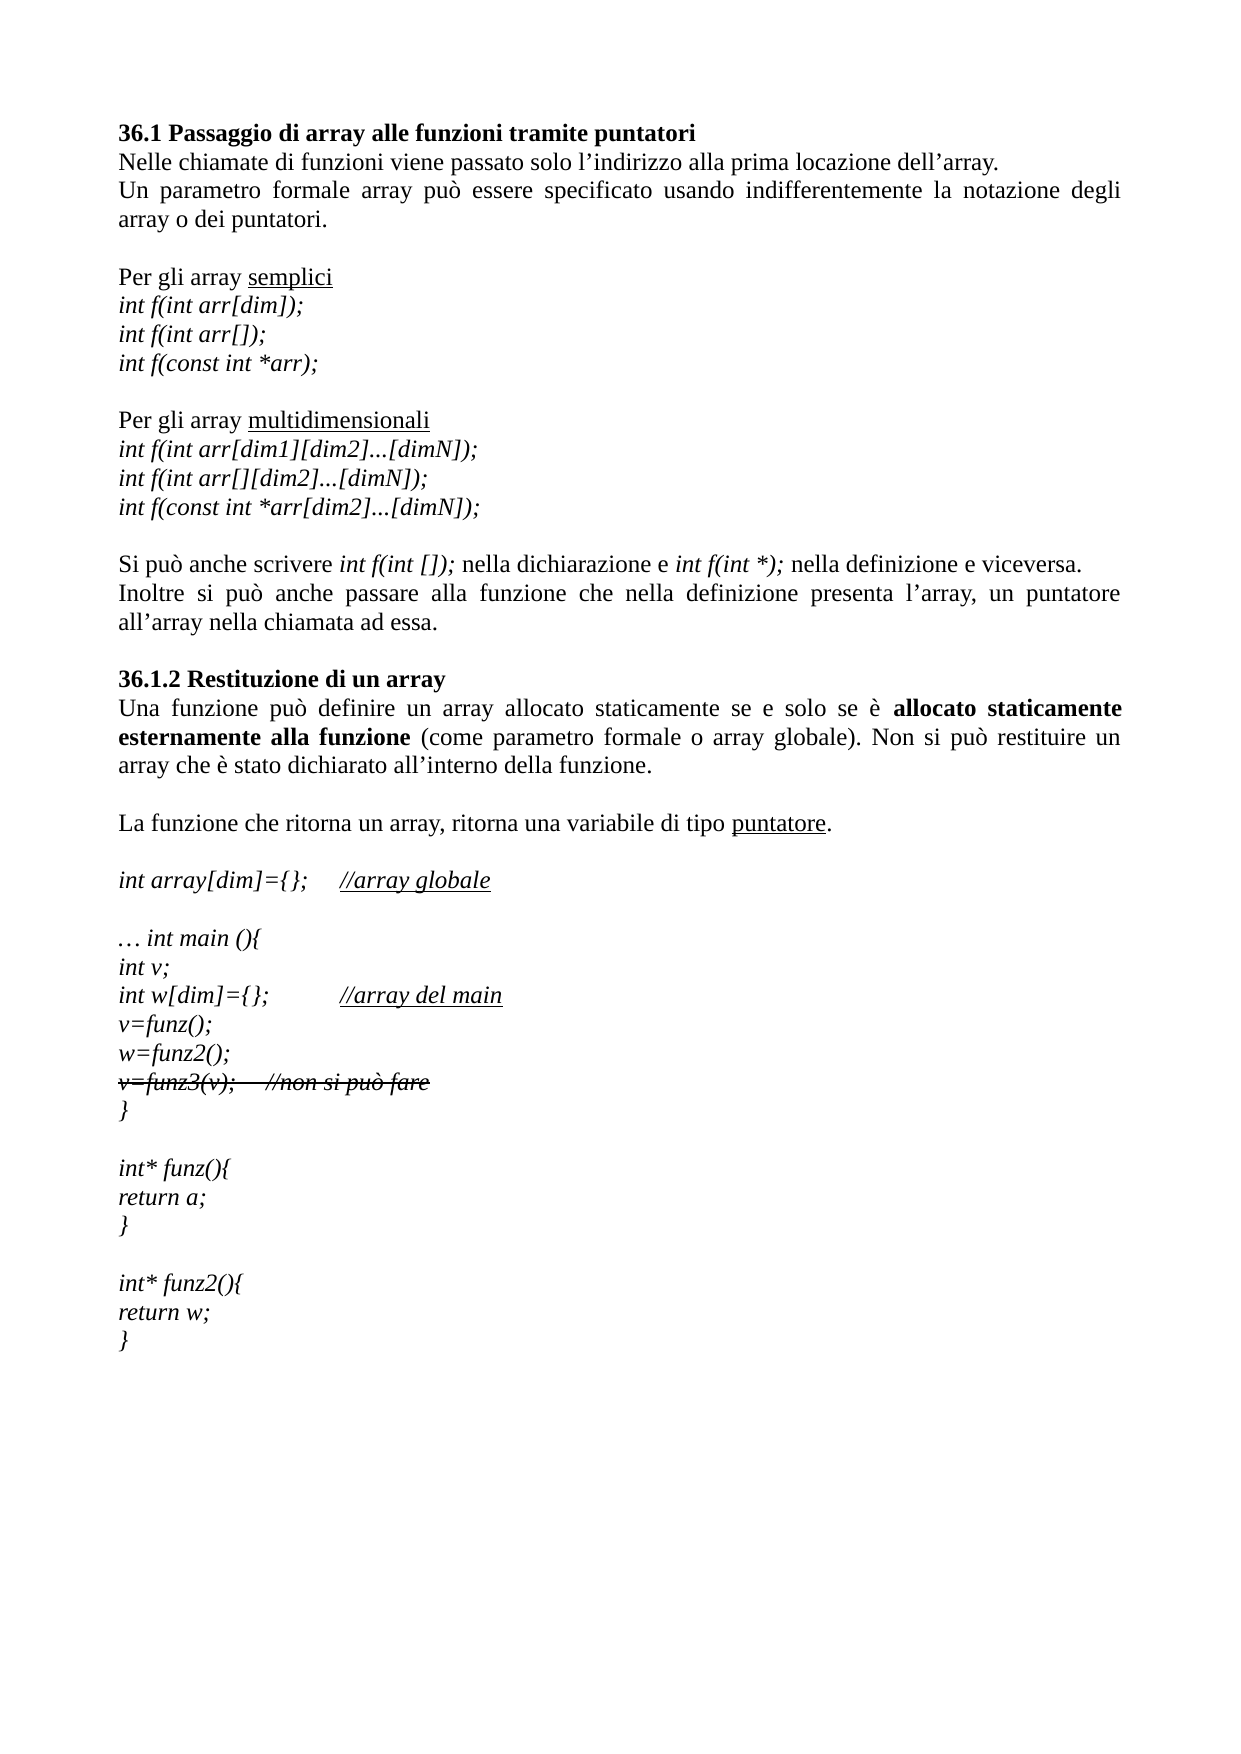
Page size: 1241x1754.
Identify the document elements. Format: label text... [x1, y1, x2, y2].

text Inoltre si può anche passare alla funzione che nella definizione presenta l’array, un puntatore all’array nella chiamata ad essa. [118, 578, 1122, 636]
text Una funzione può definire un array allocato staticamente se e solo se è allocato staticamente esternamente alla funzione (come parametro formale o array globale). Non si può restituire un array che è stato dichiarato all’interno della funzione. [118, 693, 1122, 779]
text w=funz2(); [118, 1038, 1122, 1067]
text 36.1 Passaggio di array alle funzioni tramite puntatori [118, 118, 1122, 147]
text Un parametro formale array può essere specificato usando indifferentemente la notazione degli array o dei puntatori. [118, 176, 1122, 233]
text int f(const int *arr); [118, 348, 1122, 377]
text La funzione che ritorna un array, ritorna una variabile di tipo puntatore. [118, 808, 1122, 837]
text Per gli array semplici [118, 262, 1122, 291]
text int w[dim]={}; //array del main [118, 981, 1122, 1009]
text … int main (){ [118, 923, 1122, 952]
text } [118, 1211, 1122, 1239]
text int f(int arr[dim]); [118, 291, 1122, 319]
text } [118, 1326, 1122, 1354]
text Per gli array multidimensionali [118, 406, 1122, 434]
text int array[dim]={}; //array globale [118, 866, 1122, 894]
text } [118, 1096, 1122, 1124]
text Si può anche scrivere int f(int []); nella dichiarazione e int f(int *); nella definizione e viceversa. [118, 549, 1122, 578]
text v=funz3(v); //non si può fare [118, 1067, 1122, 1096]
text return a; [118, 1182, 1122, 1211]
text int f(int arr[][dim2]...[dimN]); [118, 463, 1122, 492]
text 36.1.2 Restituzione di un array [118, 664, 1122, 693]
text int* funz2(){ [118, 1268, 1122, 1297]
text int* funz(){ [118, 1153, 1122, 1182]
text v=funz(); [118, 1009, 1122, 1038]
text int f(int arr[dim1][dim2]...[dimN]); [118, 434, 1122, 463]
text int v; [118, 952, 1122, 981]
text int f(int arr[]); [118, 319, 1122, 348]
text return w; [118, 1297, 1122, 1326]
text int f(const int *arr[dim2]...[dimN]); [118, 492, 1122, 521]
text Nelle chiamate di funzioni viene passato solo l’indirizzo alla prima locazione dell’array. [118, 147, 1122, 176]
